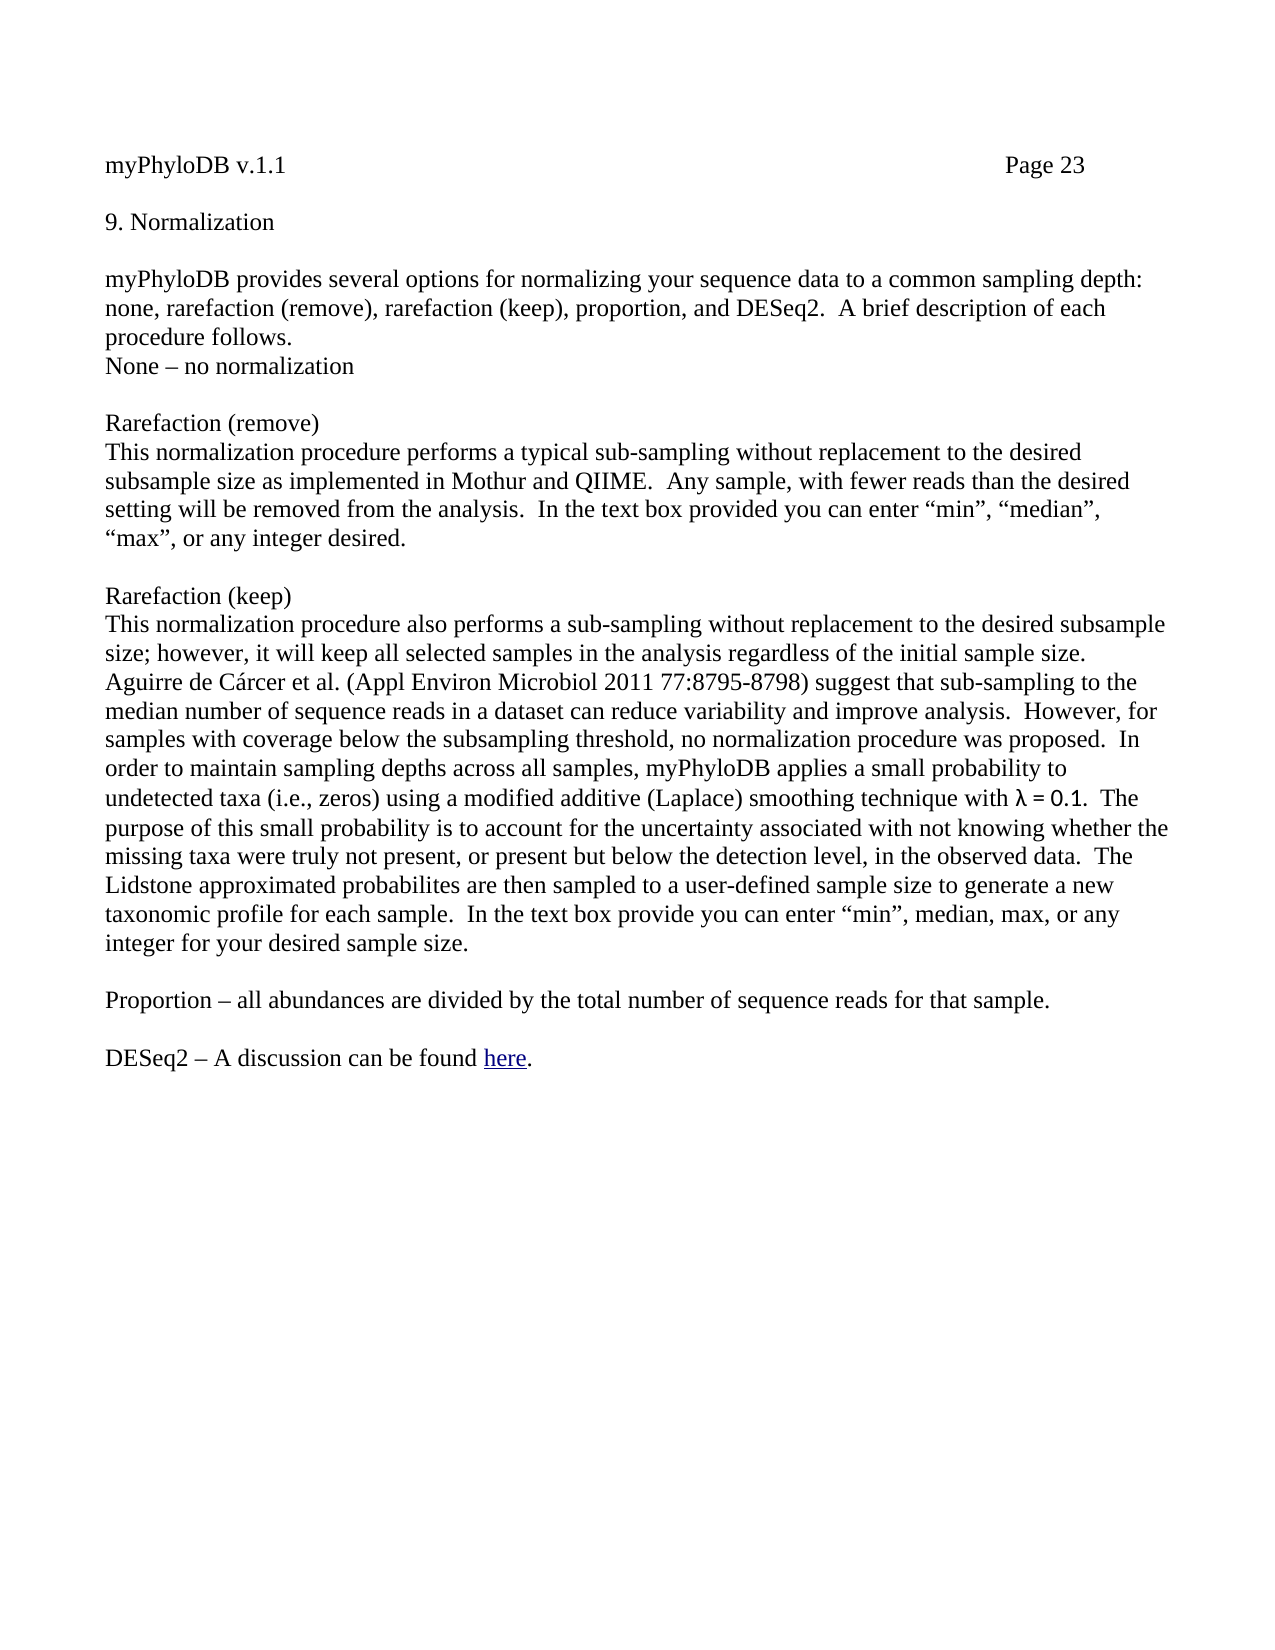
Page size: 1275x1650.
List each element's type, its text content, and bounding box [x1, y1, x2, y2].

text myPhyloDB provides several options for normalizing your sequence data to a common sampling depth: none, rarefaction (remove), rarefaction (keep), proportion, and DESeq2. A brief description of each procedure follows. [105, 264, 1170, 351]
text None – no normalization [105, 351, 1170, 379]
text This normalization procedure also performs a sub-sampling without replacement to the desired subsample size; however, it will keep all selected samples in the analysis regardless of the initial sample size. Aguirre de Cárcer et al. (Appl Environ Microbiol 2011 77:8795-8798) suggest that sub-sampling to the median number of sequence reads in a dataset can reduce variability and improve analysis. However, for samples with coverage below the subsampling threshold, no normalization procedure was proposed. In order to maintain sampling depths across all samples, myPhyloDB applies a small probability to undetected taxa (i.e., zeros) using a modified additive (Laplace) smoothing technique with λ = 0.1. The purpose of this small probability is to account for the uncertainty associated with not knowing whether the missing taxa were truly not present, or present but below the detection level, in the observed data. The Lidstone approximated probabilites are then sampled to a user-defined sample size to generate a new taxonomic profile for each sample. In the text box provide you can enter “min”, median, max, or any integer for your desired sample size. [105, 609, 1170, 956]
text Rarefaction (remove) [105, 408, 1170, 437]
text 9. Normalization [105, 207, 1170, 236]
text Proportion – all abundances are divided by the total number of sequence reads for that sample. [105, 985, 1170, 1014]
text Rarefaction (keep) [105, 581, 1170, 609]
text This normalization procedure performs a typical sub-sampling without replacement to the desired subsample size as implemented in Mothur and QIIME. Any sample, with fewer reads than the desired setting will be removed from the analysis. In the text box provided you can enter “min”, “median”, “max”, or any integer desired. [105, 437, 1170, 552]
text DESeq2 – A discussion can be found here. [105, 1043, 1170, 1071]
